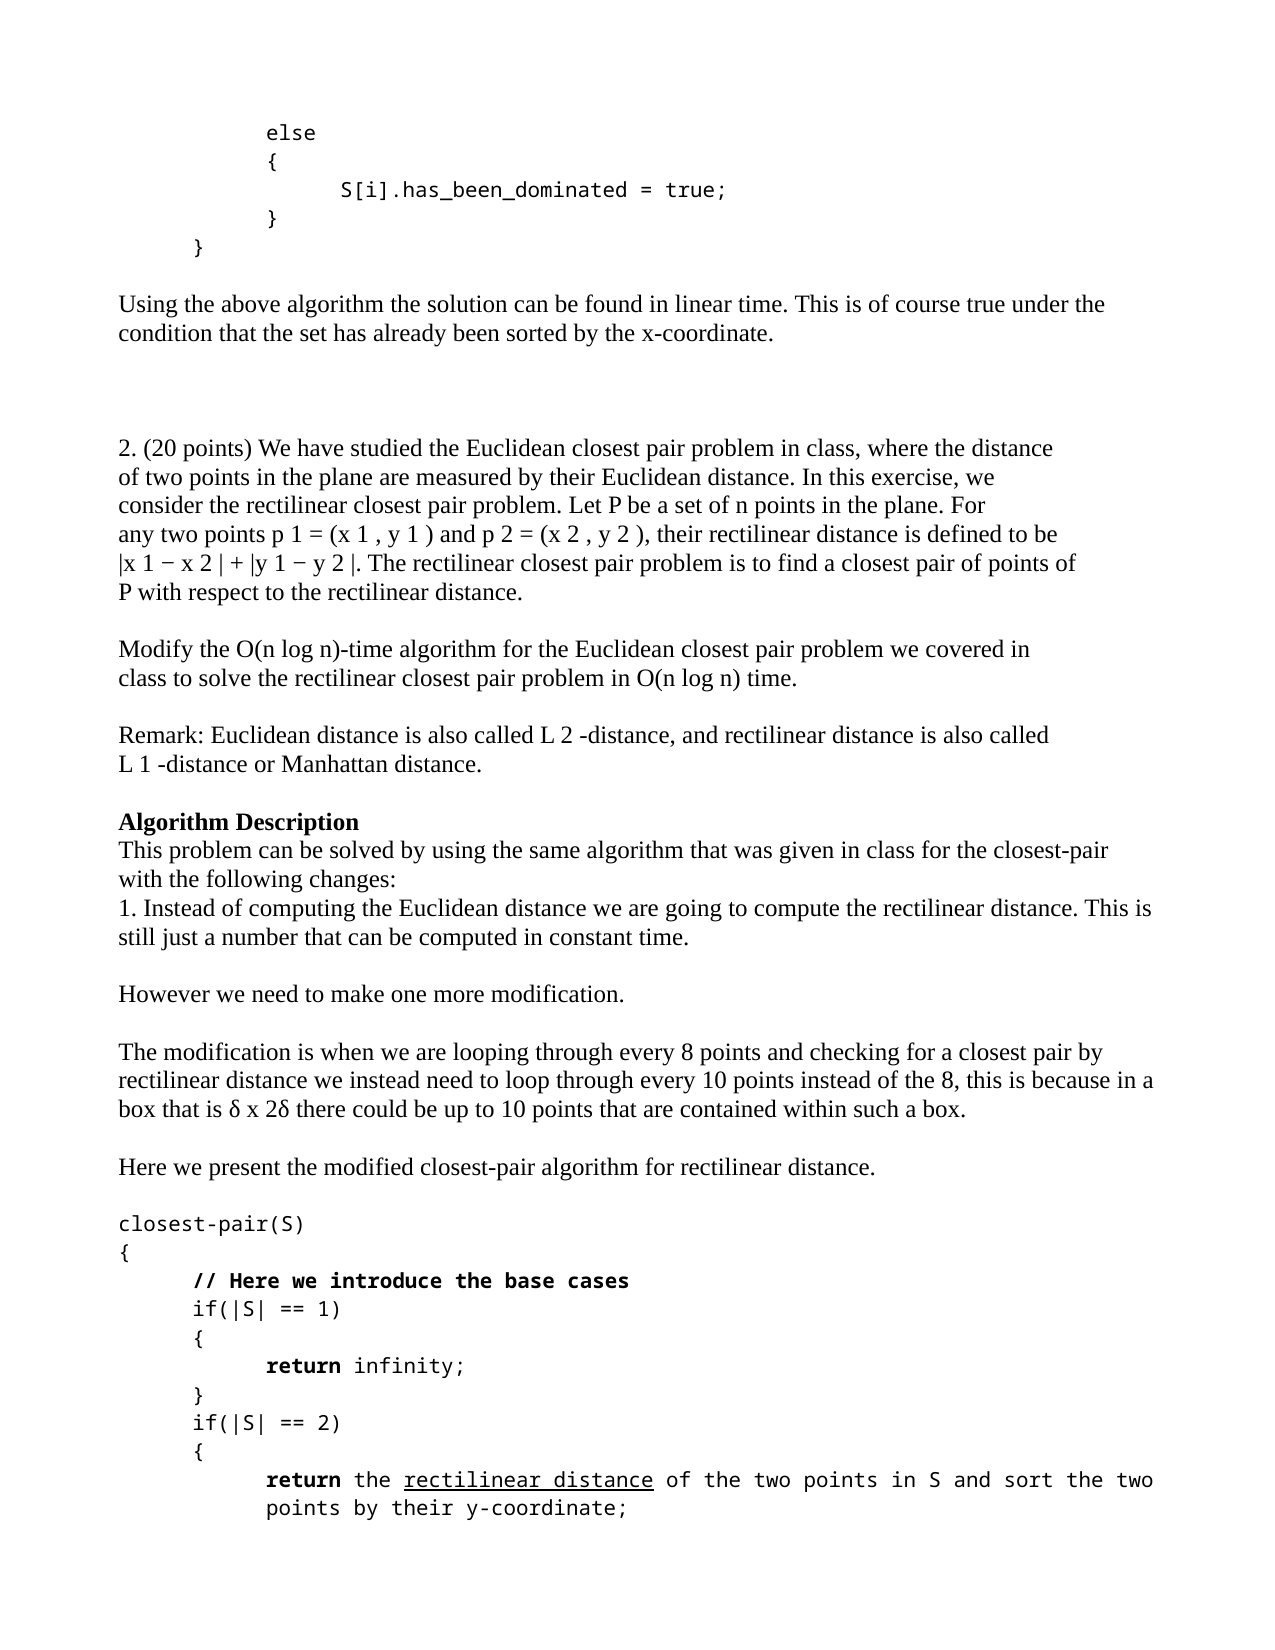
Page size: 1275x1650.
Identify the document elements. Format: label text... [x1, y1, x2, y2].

text class to solve the rectilinear closest pair problem in O(n log n) time. [118, 663, 1157, 692]
text S[i].has_been_dominated = true; [118, 175, 1157, 203]
text { [118, 1237, 1157, 1266]
text } [118, 1380, 1157, 1408]
text 1. Instead of computing the Euclidean distance we are going to compute the rectilinear distance. This is still just a number that can be computed in constant time. [118, 893, 1157, 950]
text if(|S| == 2) [118, 1408, 1157, 1437]
text if(|S| == 1) [118, 1294, 1157, 1323]
text Here we present the modified closest-pair algorithm for rectilinear distance. [118, 1152, 1157, 1180]
text L 1 -distance or Manhattan distance. [118, 749, 1157, 778]
text consider the rectilinear closest pair problem. Let P be a set of n points in the plane. For [118, 490, 1157, 519]
text However we need to make one more modification. [118, 979, 1157, 1008]
text { [118, 1323, 1157, 1351]
text { [118, 147, 1157, 175]
text of two points in the plane are measured by their Euclidean distance. In this exercise, we [118, 462, 1157, 490]
text Modify the O(n log n)-time algorithm for the Euclidean closest pair problem we covered in [118, 634, 1157, 663]
text Remark: Euclidean distance is also called L 2 -distance, and rectilinear distance is also called [118, 720, 1157, 749]
text P with respect to the rectilinear distance. [118, 577, 1157, 605]
text } [118, 232, 1157, 260]
text else [118, 118, 1157, 147]
text Algorithm Description [118, 807, 1157, 835]
text |x 1 − x 2 | + |y 1 − y 2 |. The rectilinear closest pair problem is to find a closest pair of points of [118, 548, 1157, 577]
text return the rectilinear distance of the two points in S and sort the two points by their y-coordinate; [118, 1465, 1157, 1522]
text 2. (20 points) We have studied the Euclidean closest pair problem in class, where the distance [118, 433, 1157, 462]
text Using the above algorithm the solution can be found in linear time. This is of course true under the condition that the set has already been sorted by the x-coordinate. [118, 289, 1157, 347]
text return infinity; [118, 1351, 1157, 1380]
text The modification is when we are looping through every 8 points and checking for a closest pair by rectilinear distance we instead need to loop through every 10 points instead of the 8, this is because in a box that is δ x 2δ there could be up to 10 points that are contained within such a box. [118, 1037, 1157, 1123]
text // Here we introduce the base cases [118, 1266, 1157, 1294]
text any two points p 1 = (x 1 , y 1 ) and p 2 = (x 2 , y 2 ), their rectilinear distance is defined to be [118, 519, 1157, 548]
text closest-pair(S) [118, 1209, 1157, 1237]
text } [118, 203, 1157, 232]
text { [118, 1437, 1157, 1465]
text This problem can be solved by using the same algorithm that was given in class for the closest-pair with the following changes: [118, 835, 1157, 893]
